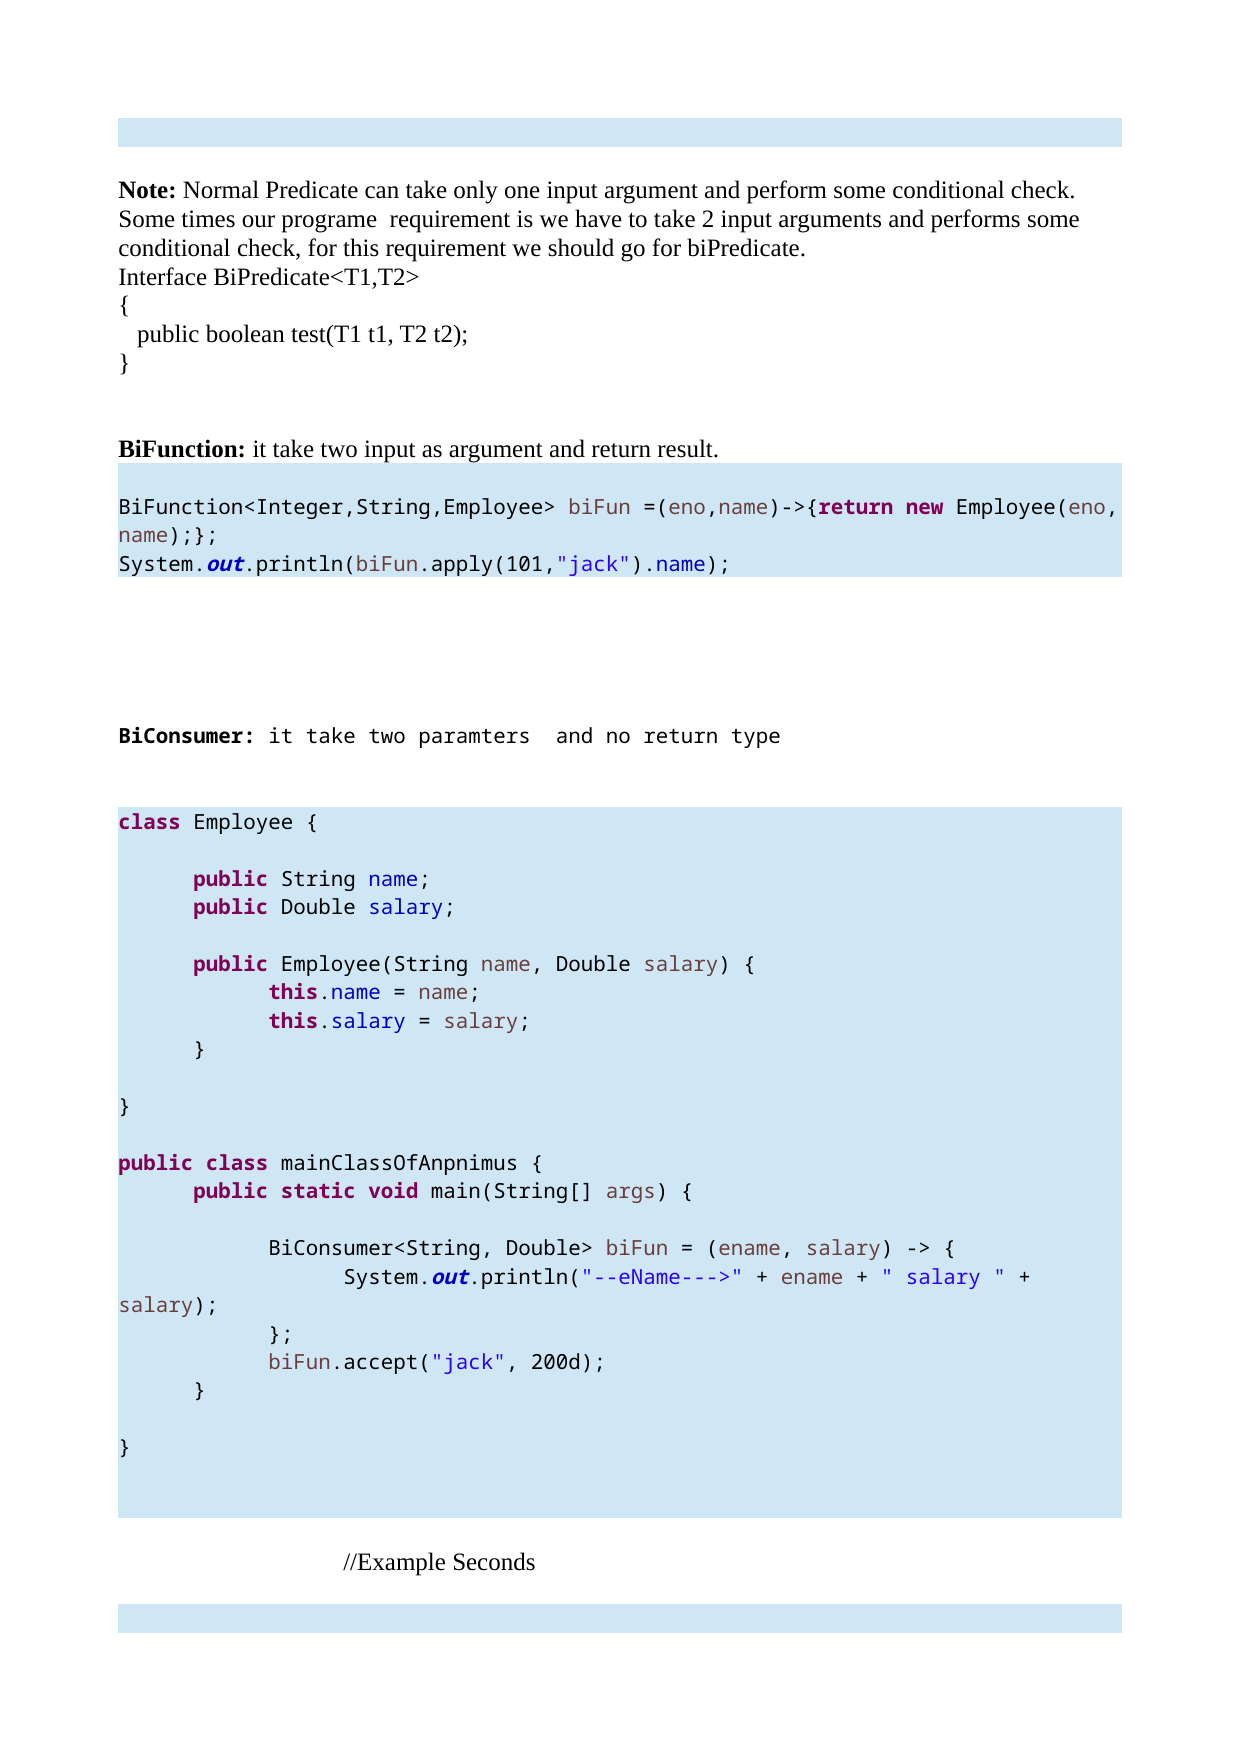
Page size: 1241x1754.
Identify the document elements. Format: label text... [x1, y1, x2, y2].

text public class mainClassOfAnpnimus { [118, 1148, 1122, 1177]
text this.salary = salary; [118, 1006, 1122, 1034]
text public String name; [118, 864, 1122, 892]
text public boolean test(T1 t1, T2 t2); [118, 319, 1122, 348]
text } [118, 1091, 1122, 1120]
text BiConsumer<String, Double> biFun = (ename, salary) -> { [118, 1233, 1122, 1262]
text BiFunction<Integer,String,Employee> biFun =(eno,name)->{return new Employee(eno, name);}; [118, 492, 1122, 549]
text } [118, 1432, 1122, 1461]
text public Double salary; [118, 892, 1122, 921]
text Interface BiPredicate<T1,T2> [118, 262, 1122, 291]
text public Employee(String name, Double salary) { [118, 949, 1122, 977]
text System.out.println(biFun.apply(101,"jack").name); [118, 549, 1122, 577]
text public static void main(String[] args) { [118, 1177, 1122, 1205]
text { [118, 291, 1122, 319]
text this.name = name; [118, 977, 1122, 1006]
text } [118, 1376, 1122, 1404]
text //Example Seconds [118, 1547, 1122, 1576]
text Note: Normal Predicate can take only one input argument and perform some conditional check. Some times our programe requirement is we have to take 2 input arguments and performs some conditional check, for this requirement we should go for biPredicate. [118, 176, 1122, 262]
text BiConsumer: it take two paramters and no return type [118, 721, 1122, 749]
text BiFunction: it take two input as argument and return result. [118, 434, 1122, 463]
text }; [118, 1319, 1122, 1347]
text System.out.println("--eName--->" + ename + " salary " + salary); [118, 1262, 1122, 1319]
text class Employee { [118, 807, 1122, 835]
text } [118, 1034, 1122, 1063]
text } [118, 348, 1122, 377]
text biFun.accept("jack", 200d); [118, 1347, 1122, 1376]
